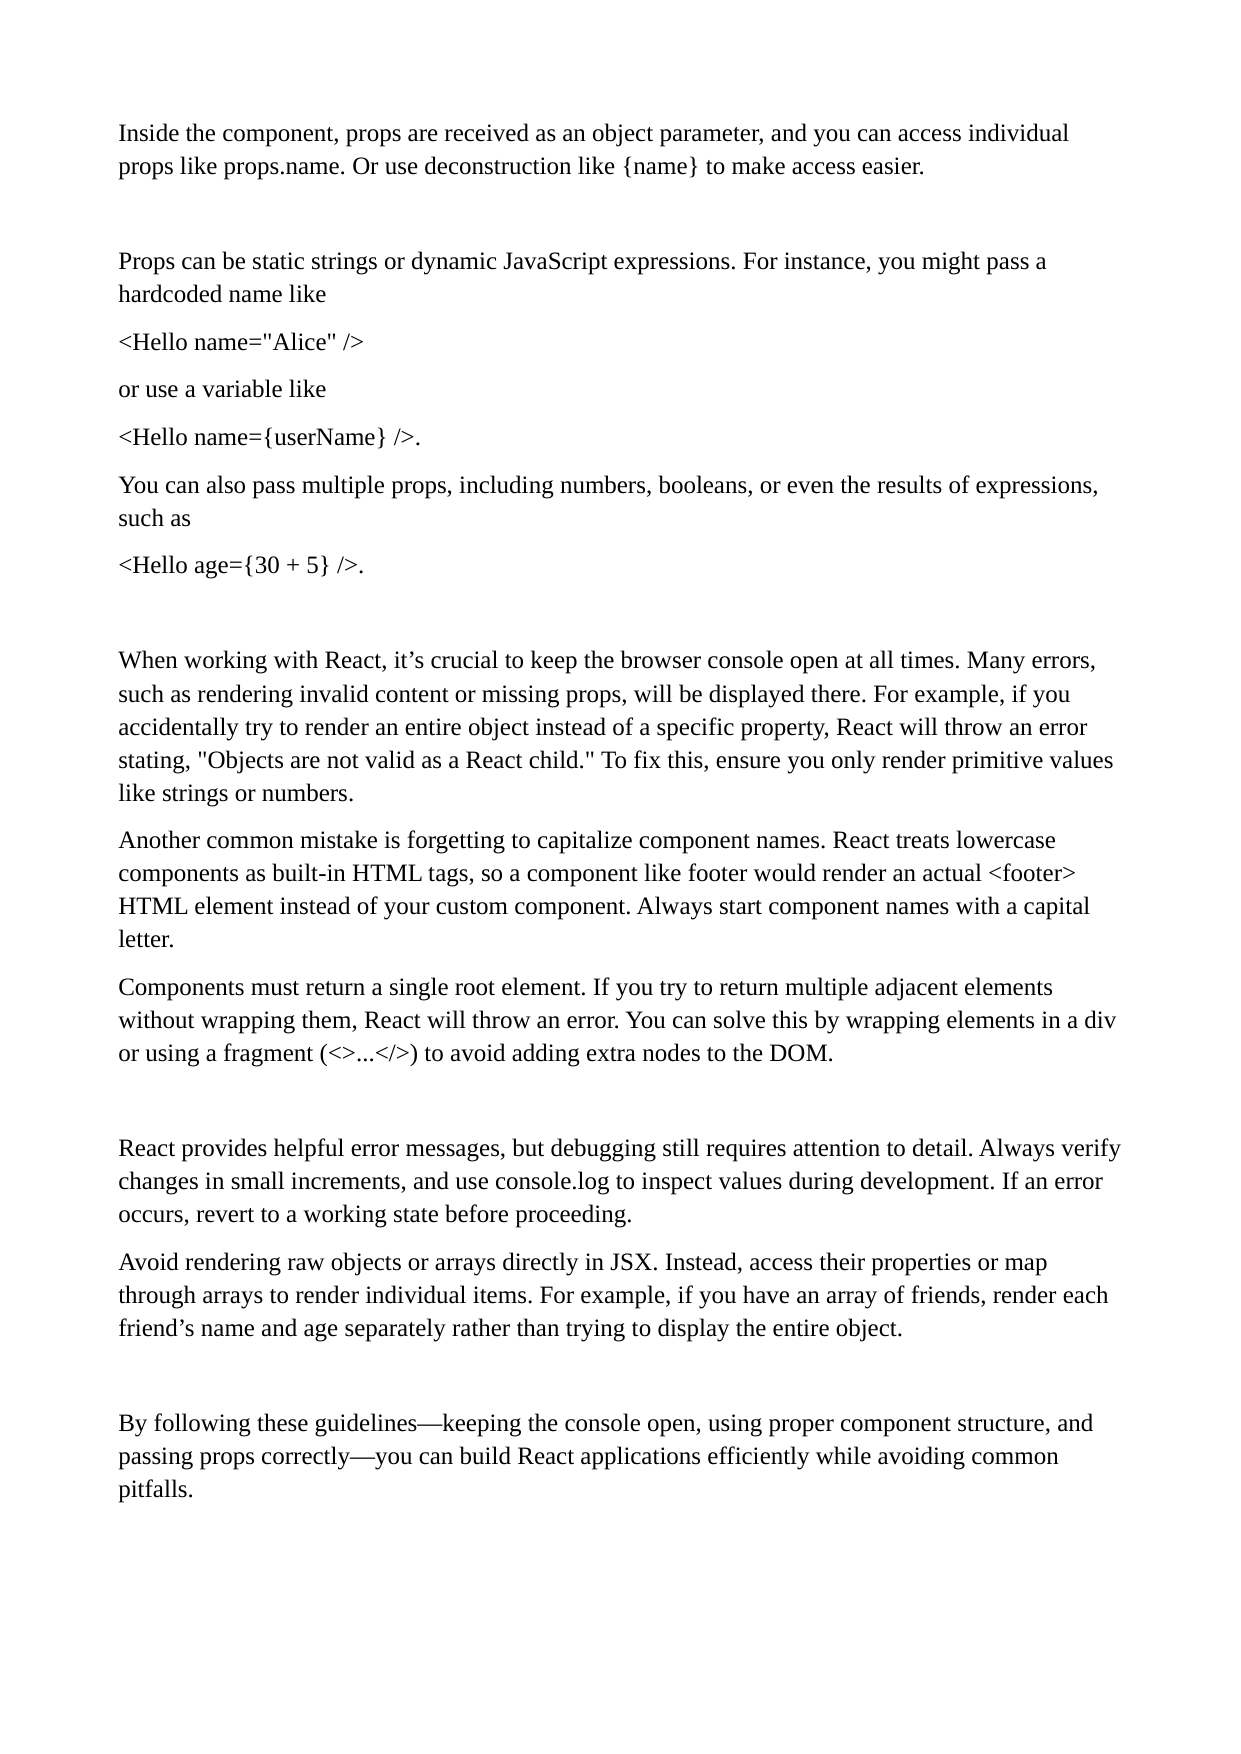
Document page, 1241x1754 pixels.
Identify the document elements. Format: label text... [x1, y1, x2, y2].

text <Hello age={30 + 5} />. [118, 550, 1122, 579]
text or use a variable like [118, 374, 1122, 403]
text Inside the component, props are received as an object parameter, and you can access individual props like props.name. Or use deconstruction like {name} to make access easier. [118, 118, 1122, 180]
text You can also pass multiple props, including numbers, booleans, or even the results of expressions, such as [118, 470, 1122, 532]
text Another common mistake is forgetting to capitalize component names. React treats lowercase components as built-in HTML tags, so a component like footer would render an actual <footer> HTML element instead of your custom component. Always start component names with a capital letter. [118, 825, 1122, 953]
text When working with React, it’s crucial to keep the browser console open at all times. Many errors, such as rendering invalid content or missing props, will be displayed there. For example, if you accidentally try to render an entire object instead of a specific property, React will throw an error stating, "Objects are not valid as a React child." To fix this, ensure you only render primitive values like strings or numbers. [118, 646, 1122, 806]
text By following these guidelines—keeping the console open, using proper component structure, and passing props correctly—you can build React applications efficiently while avoiding common pitfalls. [118, 1408, 1122, 1503]
text Avoid rendering raw objects or arrays directly in JSX. Instead, access their properties or map through arrays to render individual items. For example, if you have an array of friends, render each friend’s name and age separately rather than trying to display the entire object. [118, 1247, 1122, 1342]
text <Hello name="Alice" /> [118, 327, 1122, 356]
text Components must return a single root element. If you try to return multiple adjacent elements without wrapping them, React will throw an error. You can solve this by wrapping elements in a div or using a fragment (<>...</>) to avoid adding extra nodes to the DOM. [118, 972, 1122, 1067]
text React provides helpful error messages, but debugging still requires attention to detail. Always verify changes in small increments, and use console.log to inspect values during development. If an error occurs, revert to a working state before proceeding. [118, 1133, 1122, 1228]
text Props can be static strings or dynamic JavaScript expressions. For instance, you might pass a hardcoded name like [118, 246, 1122, 308]
text <Hello name={userName} />. [118, 422, 1122, 451]
